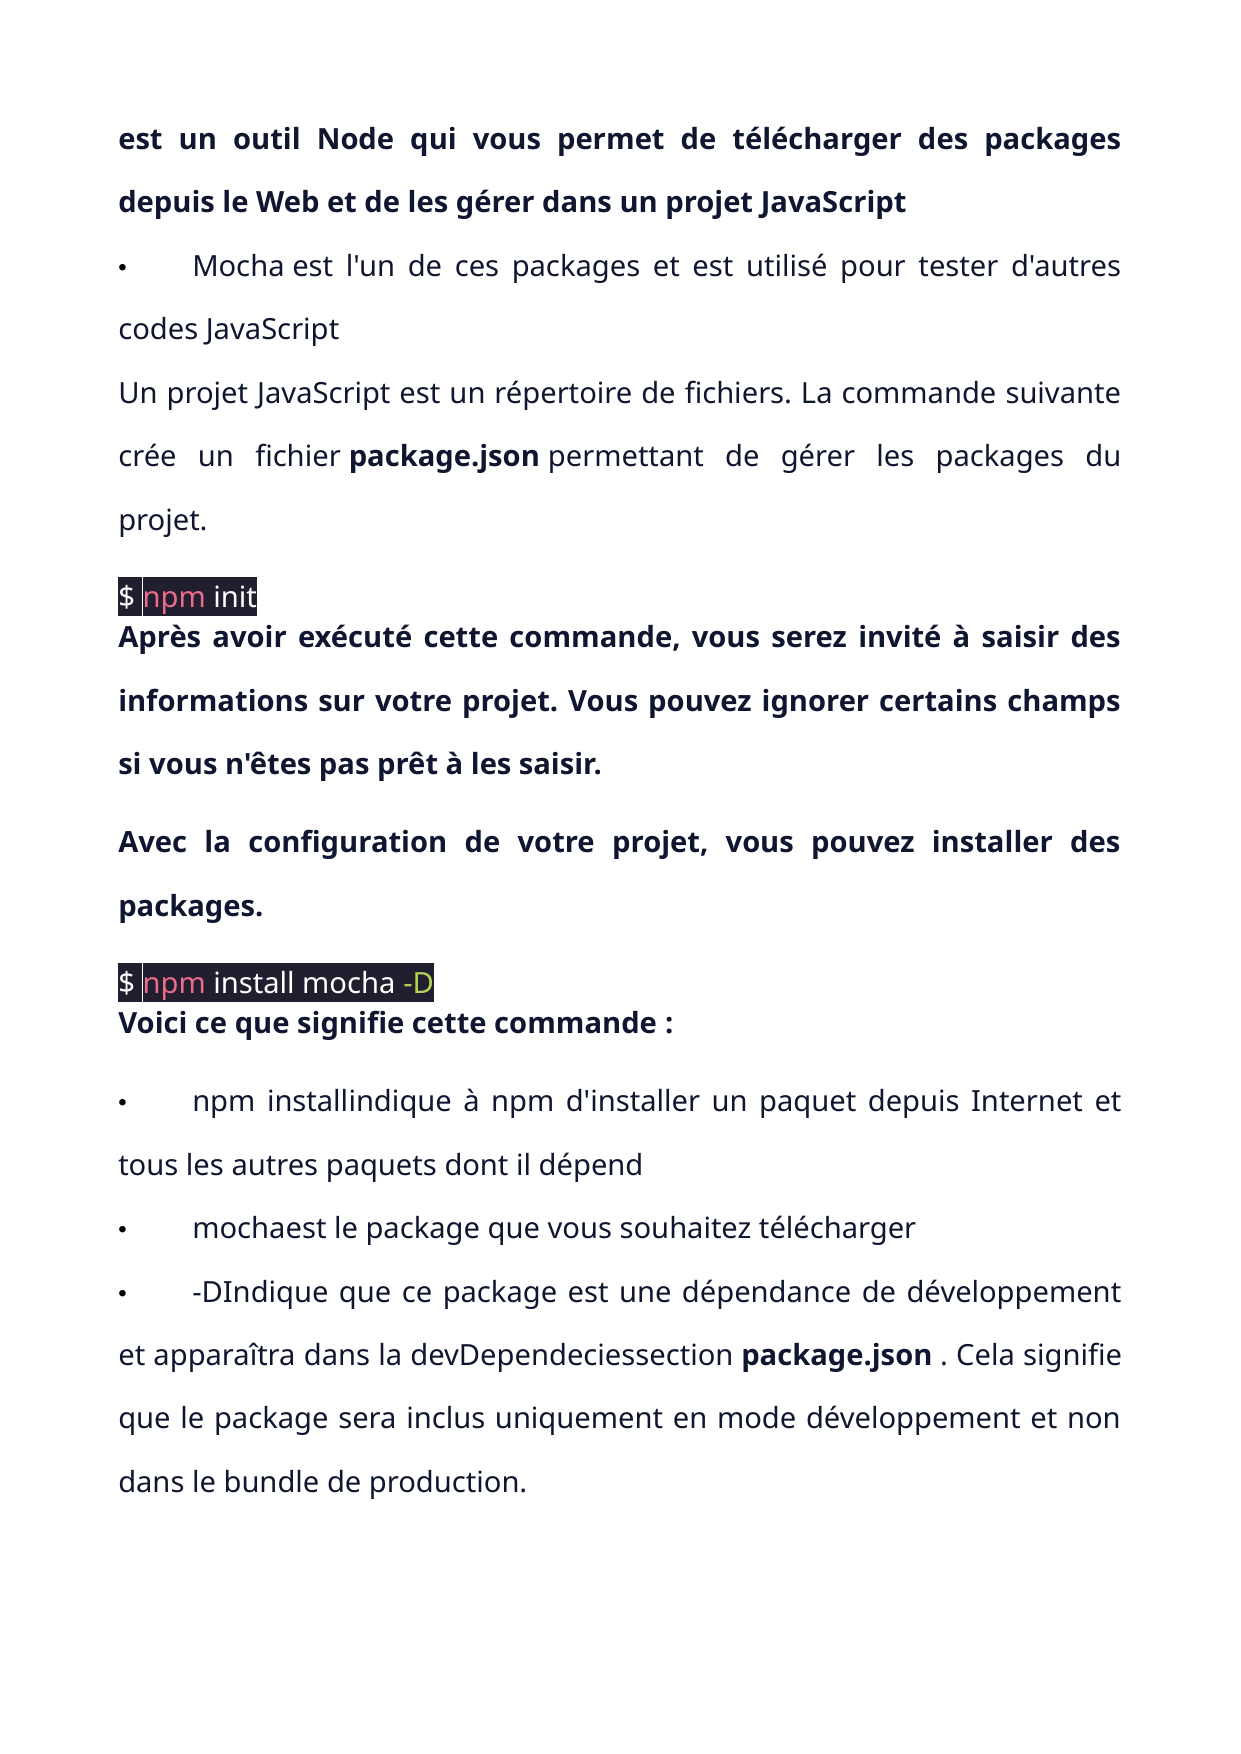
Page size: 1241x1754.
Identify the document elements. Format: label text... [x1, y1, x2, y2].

list Mocha est l'un de ces packages et est utilisé pour tester d'autres codes JavaScript [118, 245, 1122, 348]
list -DIndique que ce package est une dépendance de développement et apparaîtra dans la devDependeciessection package.json . Cela signifie que le package sera inclus uniquement en mode développement et non dans le bundle de production. [118, 1271, 1122, 1501]
text Voici ce que signifie cette commande : [118, 1002, 1122, 1042]
text Avec la configuration de votre projet, vous pouvez installer des packages. [118, 821, 1122, 924]
text Après avoir exécuté cette commande, vous serez invité à saisir des informations sur votre projet. Vous pouvez ignorer certains champs si vous n'êtes pas prêt à les saisir. [118, 616, 1122, 783]
text $ npm init [118, 577, 1122, 616]
list npm installindique à npm d'installer un paquet depuis Internet et tous les autres paquets dont il dépend [118, 1081, 1122, 1184]
list mochaest le package que vous souhaitez télécharger [118, 1207, 1122, 1247]
text Un projet JavaScript est un répertoire de fichiers. La commande suivante crée un fichier package.json permettant de gérer les packages du projet. [118, 372, 1122, 538]
text $ npm install mocha -D [118, 963, 1122, 1002]
text est un outil Node qui vous permet de télécharger des packages depuis le Web et de les gérer dans un projet JavaScript [118, 118, 1122, 221]
